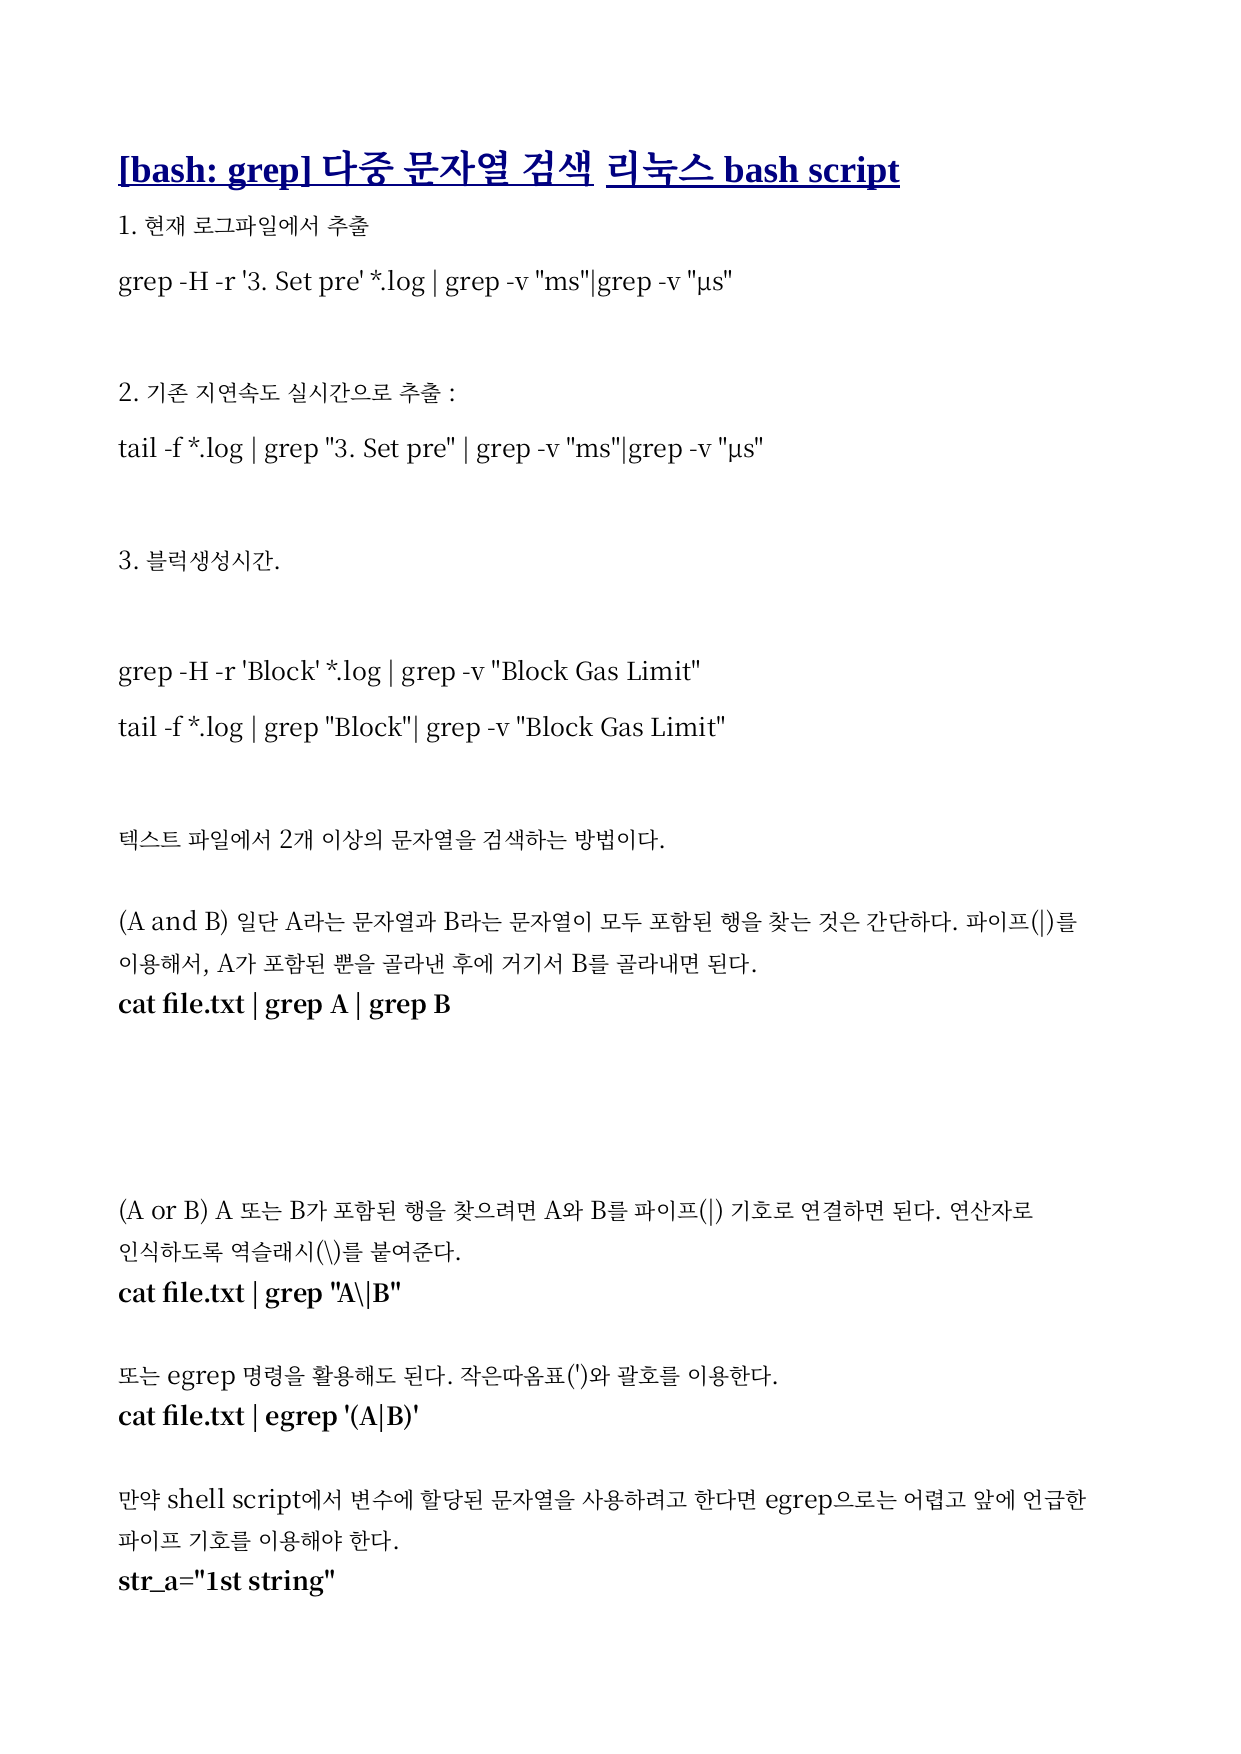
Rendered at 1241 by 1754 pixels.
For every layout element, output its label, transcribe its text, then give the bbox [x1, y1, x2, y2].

text tail -f *.log | grep "3. Set pre" | grep -v "ms"|grep -v "µs" [118, 429, 1122, 464]
subtitle [bash: grep] 다중 문자열 검색 리눅스 bash script [118, 139, 1122, 193]
text 2. 기존 지연속도 실시간으로 추출 : [118, 373, 1122, 409]
text tail -f *.log | grep "Block"| grep -v "Block Gas Limit" [118, 708, 1122, 744]
text grep -H -r 'Block' *.log | grep -v "Block Gas Limit" [118, 652, 1122, 688]
text 3. 블럭생성시간. [118, 540, 1122, 576]
text grep -H -r '3. Set pre' *.log | grep -v "ms"|grep -v "µs" [118, 261, 1122, 297]
text 텍스트 파일에서 2개 이상의 문자열을 검색하는 방법이다. (A and B) 일단 A라는 문자열과 B라는 문자열이 모두 포함된 행을 찾는 것은 간단하다. 파이프(|)를 이용해서, A가 포함된 뿐을 골라낸 후에 거기서 B를 골라내면 된다. cat file.txt | grep A | grep B [118, 819, 1122, 1020]
text 1. 현재 로그파일에서 추출 [118, 205, 1122, 241]
text (A or B) A 또는 B가 포함된 행을 찾으려면 A와 B를 파이프(|) 기호로 연결하면 된다. 연산자로 인식하도록 역슬래시(\)를 붙여준다. cat file.txt | grep "A\|B" 또는 egrep 명령을 활용해도 된다. 작은따옴표(')와 괄호를 이용한다. cat file.txt | egrep '(A|B)' 만약 shell script에서 변수에 할당된 문자열을 사용하려고 한다면 egrep으로는 어렵고 앞에 언급한 파이프 기호를 이용해야 한다. str_a="1st string" [118, 1108, 1122, 1598]
